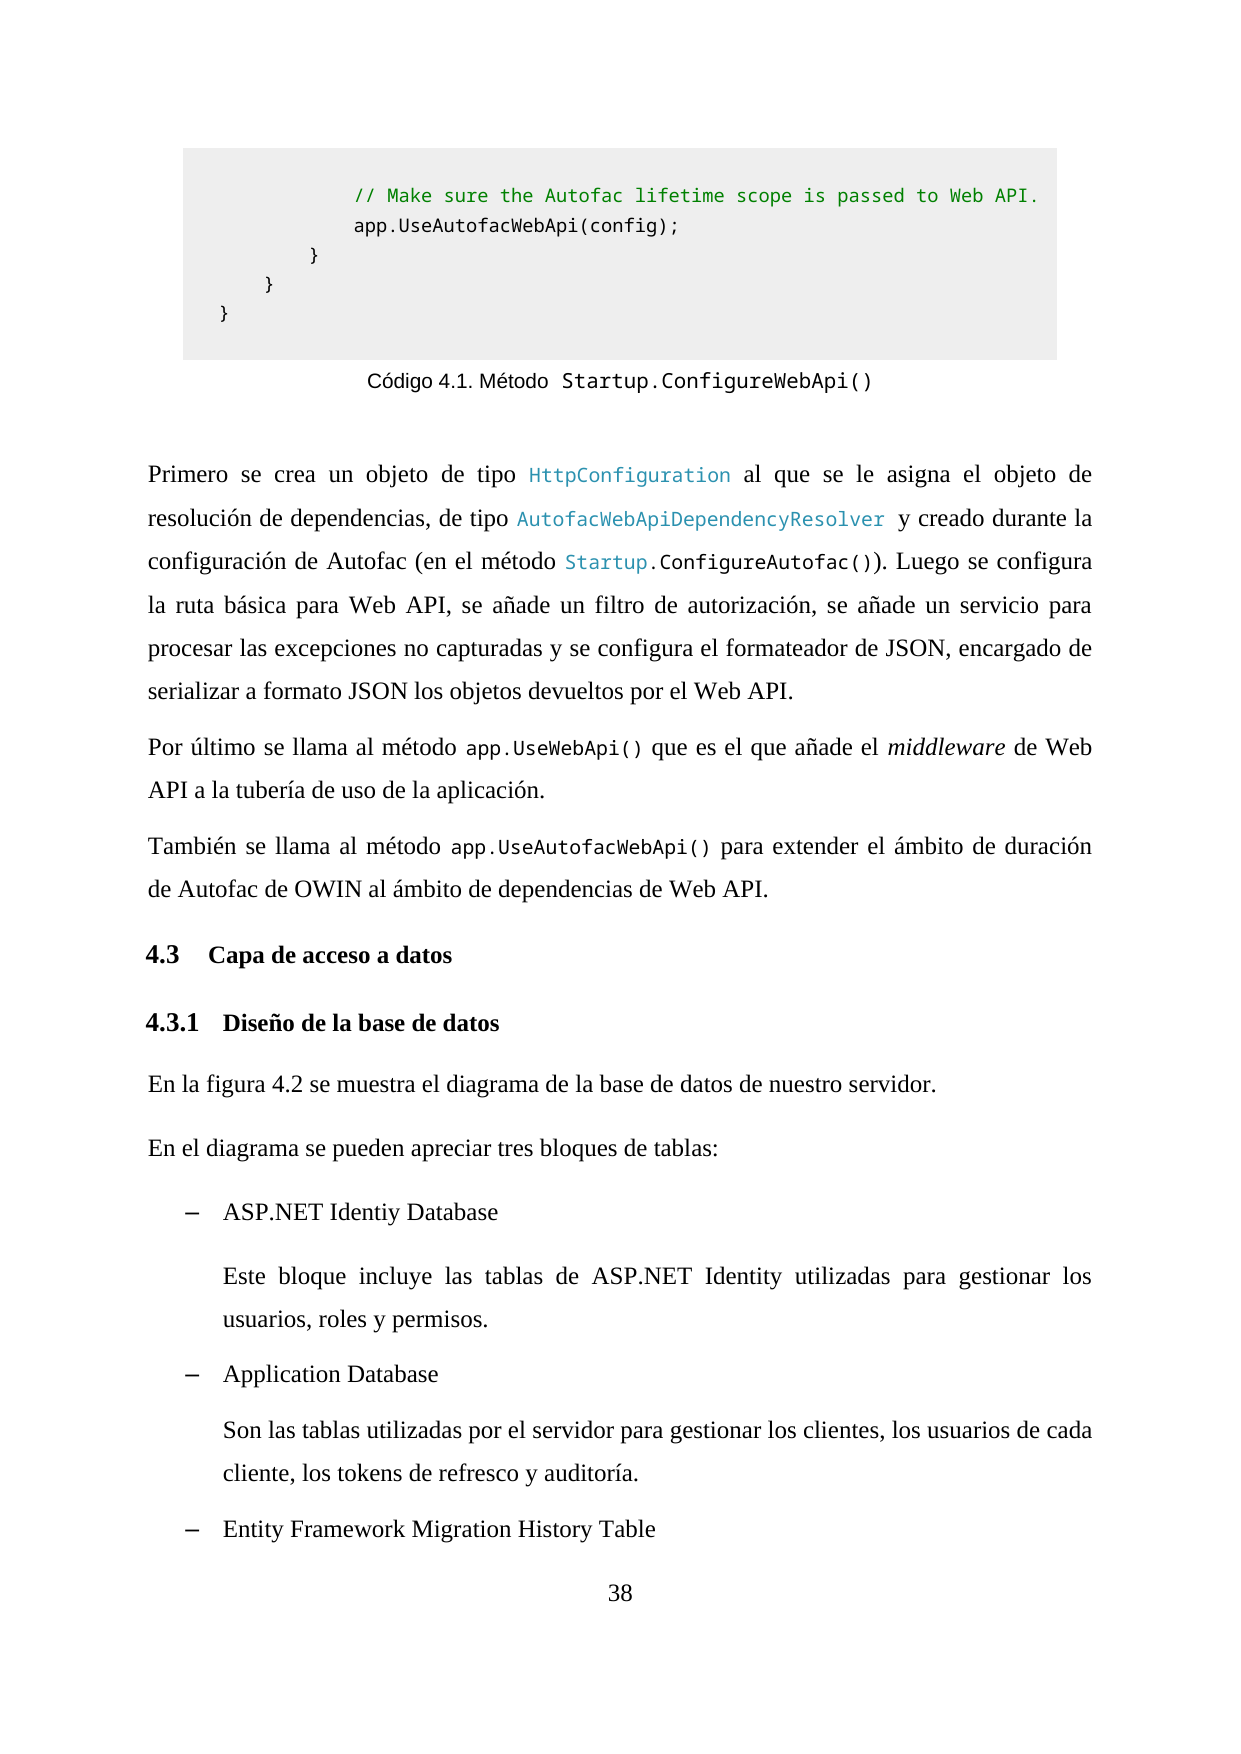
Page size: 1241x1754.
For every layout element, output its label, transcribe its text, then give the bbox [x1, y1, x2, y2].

subtitle Capa de acceso a datos [139, 938, 1093, 969]
text En la figura 4.2 se muestra el diagrama de la base de datos de nuestro servidor. [148, 1069, 1093, 1098]
text Primero se crea un objeto de tipo HttpConfiguration al que se le asigna el objeto de resolución de dependencias, de tipo AutofacWebApiDependencyResolver y creado durante la configuración de Autofac (en el método Startup.ConfigureAutofac()). Luego se configura la ruta básica para Web API, se añade un filtro de autorización, se añade un servicio para procesar las excepciones no capturadas y se configura el formateador de JSON, encargado de serializar a formato JSON los objetos devueltos por el Web API. [148, 459, 1093, 705]
text En el diagrama se pueden apreciar tres bloques de tablas: [148, 1133, 1093, 1162]
list ASP.NET Identiy Database [185, 1197, 1093, 1226]
list Entity Framework Migration History Table [185, 1514, 1093, 1542]
text También se llama al método app.UseAutofacWebApi() para extender el ámbito de duración de Autofac de OWIN al ámbito de dependencias de Web API. [148, 831, 1093, 903]
list Son las tablas utilizadas por el servidor para gestionar los clientes, los usuarios de cada cliente, los tokens de refresco y auditoría. [185, 1415, 1093, 1487]
table_header // Make sure the Autofac lifetime scope is passed to Web API. app.UseAutofacWebApi(config); } } } [183, 148, 1057, 360]
list Este bloque incluye las tablas de ASP.NET Identity utilizadas para gestionar los usuarios, roles y permisos. [185, 1261, 1093, 1333]
table_cell Código 4.1. Método Startup.ConfigureWebApi() [183, 360, 1057, 400]
text Por último se llama al método app.UseWebApi() que es el que añade el middleware de Web API a la tubería de uso de la aplicación. [148, 732, 1093, 804]
subtitle Diseño de la base de datos [139, 1006, 1093, 1037]
list Application Database [185, 1359, 1093, 1388]
